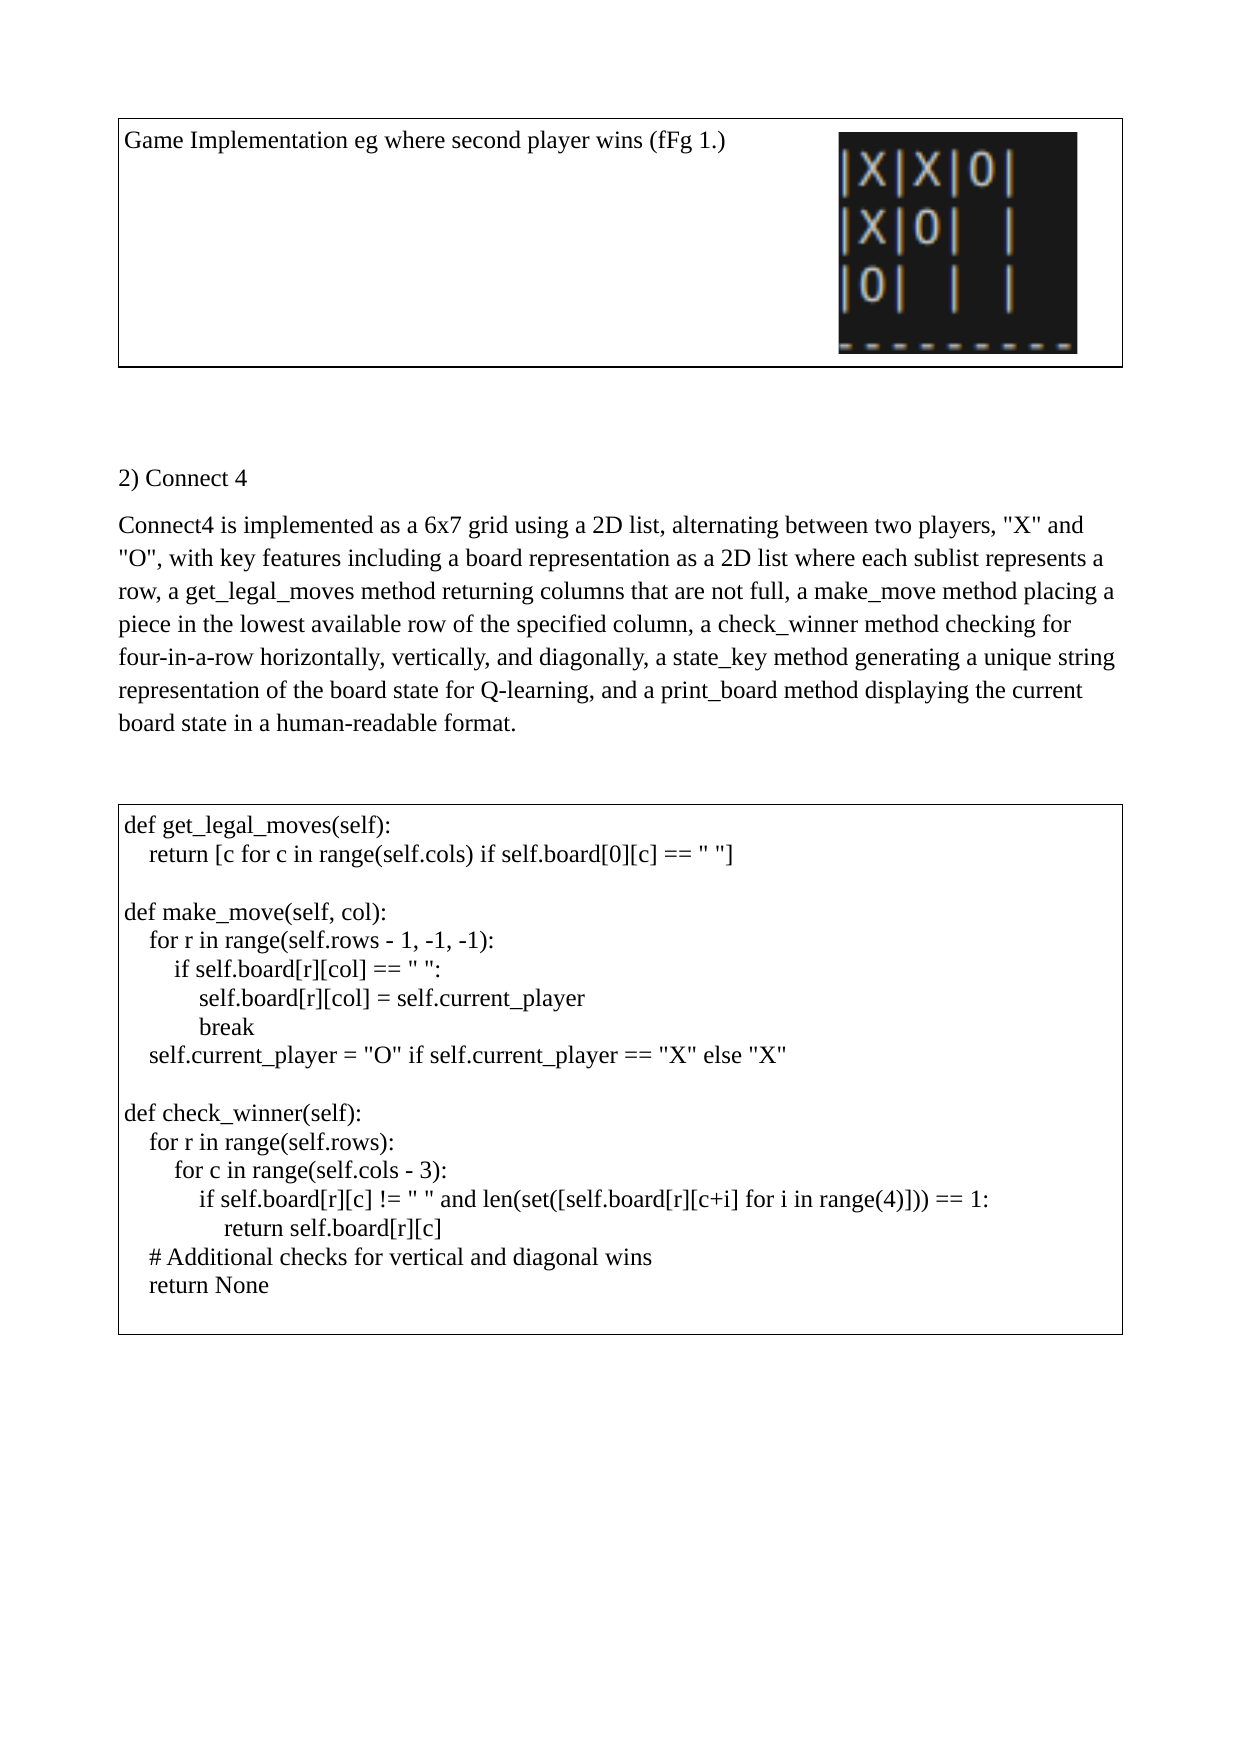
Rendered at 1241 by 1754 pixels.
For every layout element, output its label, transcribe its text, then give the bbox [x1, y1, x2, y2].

picture [838, 132, 1078, 354]
table_header def get_legal_moves(self): return [c for c in range(self.cols) if self.board[0][c] == " "] def make_move(self, col): for r in range(self.rows - 1, -1, -1): if self.board[r][col] == " ": self.board[r][col] = self.current_player break self.current_player = "O" if self.current_player == "X" else "X" def check_winner(self): for r in range(self.rows): for c in range(self.cols - 3): if self.board[r][c] != " " and len(set([self.board[r][c+i] for i in range(4)])) == 1: return self.board[r][c] # Additional checks for vertical and diagonal wins return None [119, 805, 1122, 1333]
text Connect4 is implemented as a 6x7 grid using a 2D list, alternating between two players, "X" and "O", with key features including a board representation as a 2D list where each sublist represents a row, a get_legal_moves method returning columns that are not full, a make_move method placing a piece in the lowest available row of the specified column, a check_winner method checking for four-in-a-row horizontally, vertically, and diagonally, a state_key method generating a unique string representation of the board state for Q-learning, and a print_board method displaying the current board state in a human-readable format. [118, 510, 1122, 737]
text 2) Connect 4 [118, 463, 1122, 491]
table_header Game Implementation eg where second player wins (fFg 1.) [119, 119, 1122, 366]
